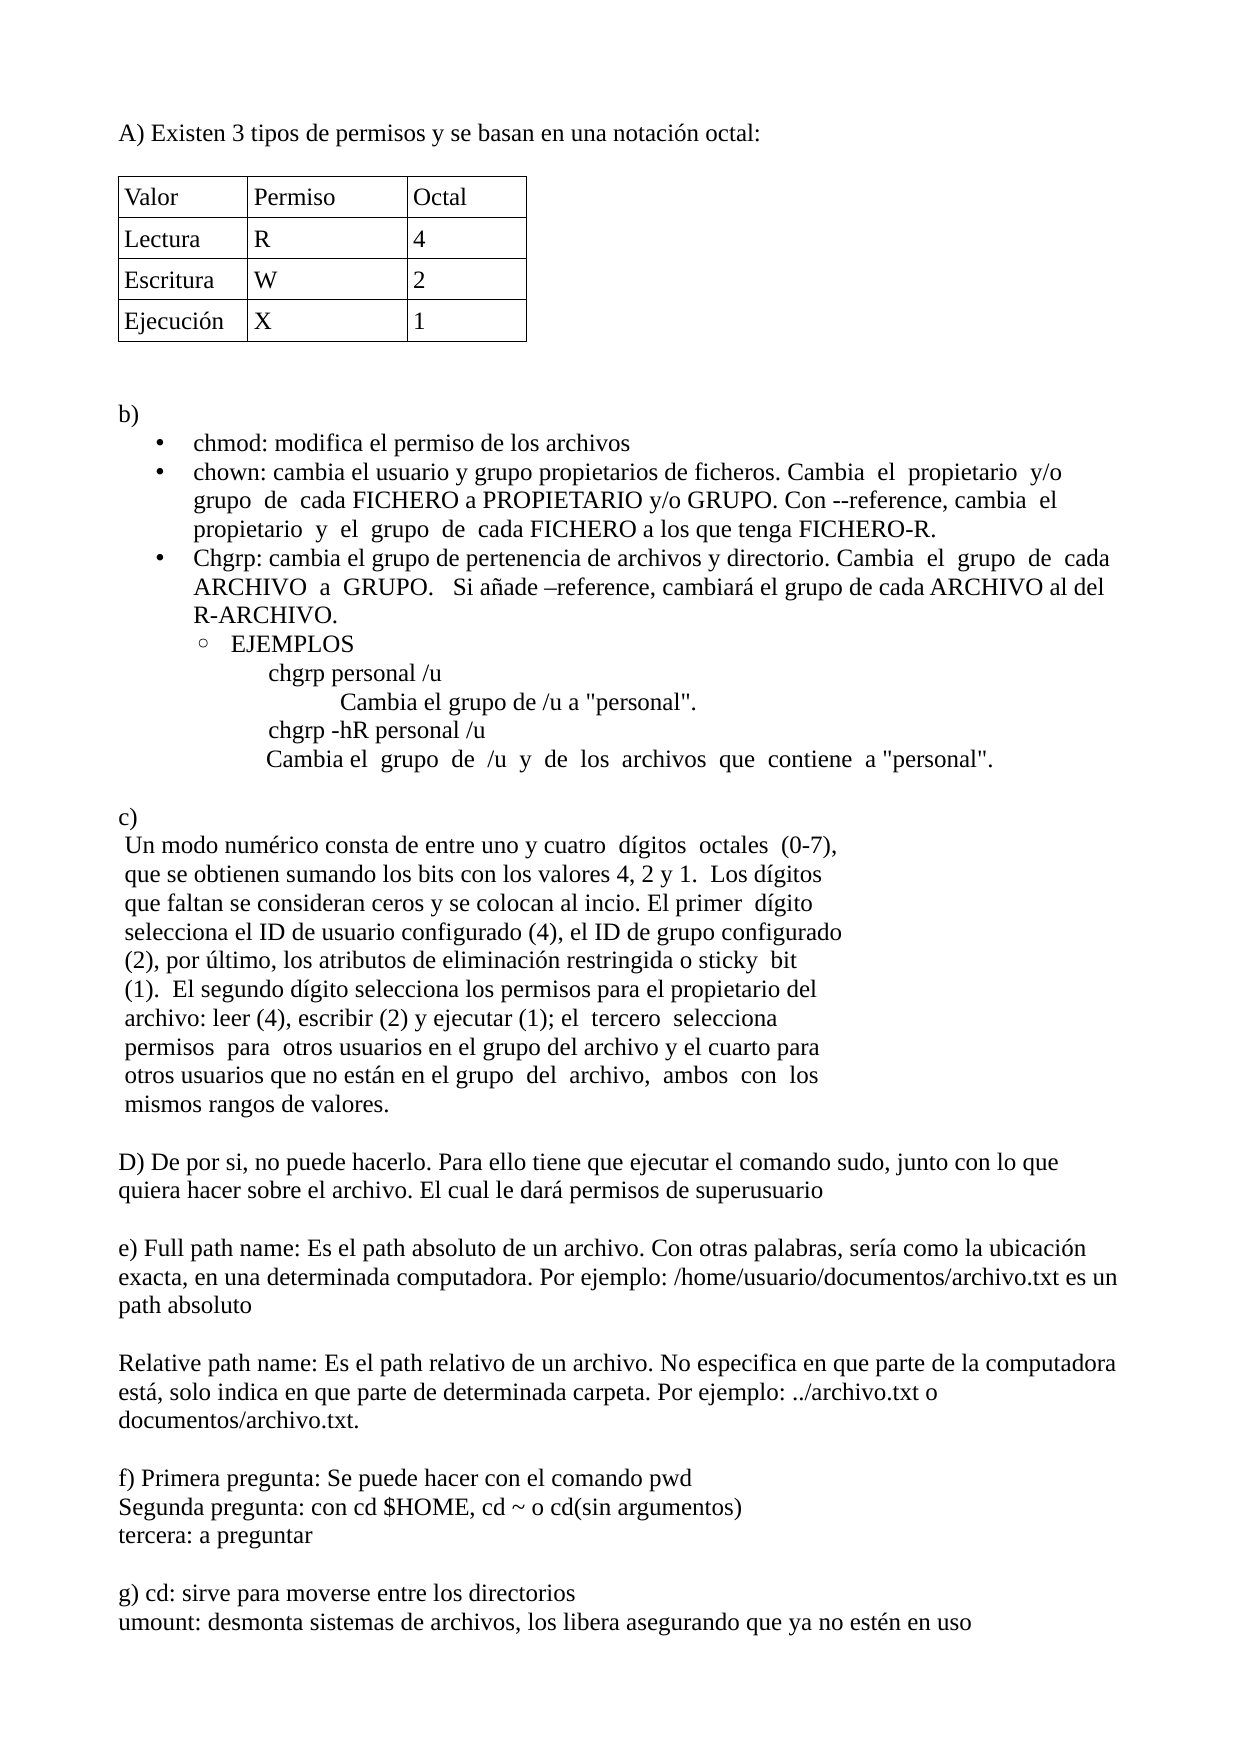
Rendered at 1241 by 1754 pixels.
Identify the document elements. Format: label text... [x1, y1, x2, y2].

table_cell Escritura [119, 259, 247, 299]
text g) cd: sirve para moverse entre los directorios [118, 1578, 1122, 1607]
table_cell Ejecución [119, 300, 247, 341]
text Segunda pregunta: con cd $HOME, cd ~ o cd(sin argumentos) [118, 1492, 1122, 1520]
list chgrp -hR personal /u [193, 715, 1122, 744]
text umount: desmonta sistemas de archivos, los libera asegurando que ya no estén en uso [118, 1607, 1122, 1635]
list chgrp personal /u [231, 658, 1122, 687]
text e) Full path name: Es el path absoluto de un archivo. Con otras palabras, sería como la ubicación exacta, en una determinada computadora. Por ejemplo: /home/usuario/documentos/archivo.txt es un path absoluto [118, 1233, 1122, 1319]
table_cell R [248, 218, 407, 258]
text que faltan se consideran ceros y se colocan al incio. El primer dígito [118, 888, 1122, 917]
table_header Octal [408, 177, 526, 217]
list chown: cambia el usuario y grupo propietarios de ficheros. Cambia el propietario y/o grupo de cada FICHERO a PROPIETARIO y/o GRUPO. Con --reference, cambia el propietario y el grupo de cada FICHERO a los que tenga FICHERO-R. [156, 457, 1122, 543]
text permisos para otros usuarios en el grupo del archivo y el cuarto para [118, 1032, 1122, 1060]
text (2), por último, los atributos de eliminación restringida o sticky bit [118, 945, 1122, 974]
text b) [118, 399, 1122, 428]
table_cell 1 [408, 300, 526, 341]
text Relative path name: Es el path relativo de un archivo. No especifica en que parte de la computadora está, solo indica en que parte de determinada carpeta. Por ejemplo: ../archivo.txt o documentos/archivo.txt. [118, 1348, 1122, 1434]
text A) Existen 3 tipos de permisos y se basan en una notación octal: [118, 118, 1122, 147]
table_cell 4 [408, 218, 526, 258]
table_cell 2 [408, 259, 526, 299]
text otros usuarios que no están en el grupo del archivo, ambos con los [118, 1060, 1122, 1089]
list Cambia el grupo de /u a "personal". [193, 687, 1122, 715]
text D) De por si, no puede hacerlo. Para ello tiene que ejecutar el comando sudo, junto con lo que quiera hacer sobre el archivo. El cual le dará permisos de superusuario [118, 1147, 1122, 1204]
list EJEMPLOS [193, 629, 1122, 658]
text f) Primera pregunta: Se puede hacer con el comando pwd [118, 1463, 1122, 1492]
text Un modo numérico consta de entre uno y cuatro dígitos octales (0-7), [118, 830, 1122, 859]
text selecciona el ID de usuario configurado (4), el ID de grupo configurado [118, 917, 1122, 945]
text tercera: a preguntar [118, 1520, 1122, 1549]
text que se obtienen sumando los bits con los valores 4, 2 y 1. Los dígitos [118, 859, 1122, 888]
text archivo: leer (4), escribir (2) y ejecutar (1); el tercero selecciona [118, 1003, 1122, 1032]
list Chgrp: cambia el grupo de pertenencia de archivos y directorio. Cambia el grupo de cada ARCHIVO a GRUPO. Si añade –reference, cambiará el grupo de cada ARCHIVO al del R-ARCHIVO. [156, 543, 1122, 629]
table_cell Lectura [119, 218, 247, 258]
list chmod: modifica el permiso de los archivos [156, 428, 1122, 457]
table_header Valor [119, 177, 247, 217]
table_header Permiso [248, 177, 407, 217]
table_cell X [248, 300, 407, 341]
text (1). El segundo dígito selecciona los permisos para el propietario del [118, 974, 1122, 1003]
list Cambia el grupo de /u y de los archivos que contiene a "personal". [193, 744, 1122, 773]
text c) [118, 802, 1122, 830]
text mismos rangos de valores. [118, 1089, 1122, 1118]
table_cell W [248, 259, 407, 299]
